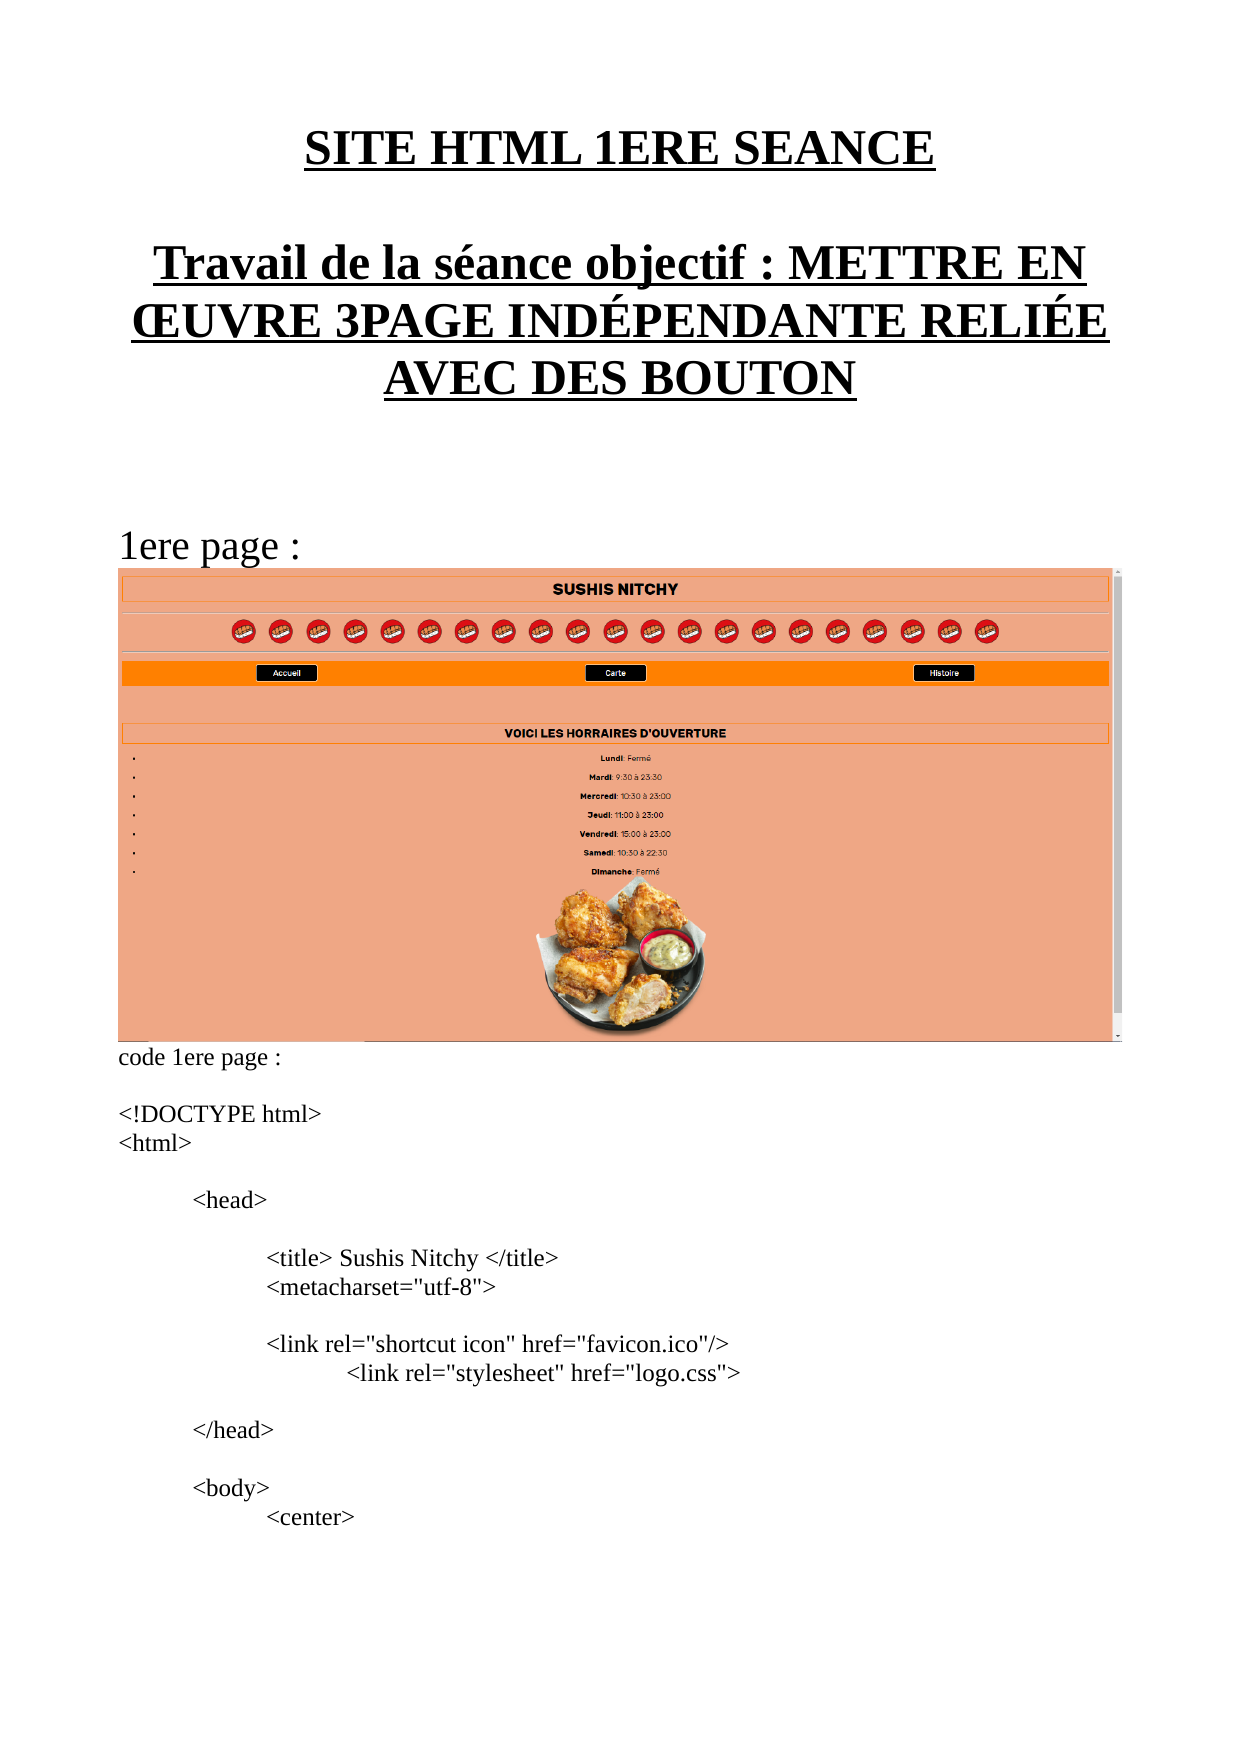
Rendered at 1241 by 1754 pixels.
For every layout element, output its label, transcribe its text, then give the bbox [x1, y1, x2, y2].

text <body> [118, 1473, 1122, 1502]
text <metacharset="utf-8"> [118, 1272, 1122, 1300]
text <link rel="stylesheet" href="logo.css"> [118, 1358, 1122, 1387]
text Travail de la séance objectif : METTRE EN ŒUVRE 3PAGE INDÉPENDANTE RELIÉE AVEC DES BOUTON [118, 233, 1122, 406]
text SITE HTML 1ERE SEANCE [118, 118, 1122, 176]
text 1ere page : [118, 521, 1122, 568]
text <head> [118, 1185, 1122, 1214]
text </head> [118, 1415, 1122, 1444]
text <html> [118, 1128, 1122, 1157]
text <!DOCTYPE html> [118, 1099, 1122, 1128]
text <title> Sushis Nitchy </title> [118, 1243, 1122, 1272]
text <link rel="shortcut icon" href="favicon.ico"/> [118, 1329, 1122, 1358]
text code 1ere page : [118, 1042, 1122, 1070]
picture [118, 568, 1123, 1042]
text <center> [118, 1502, 1122, 1530]
